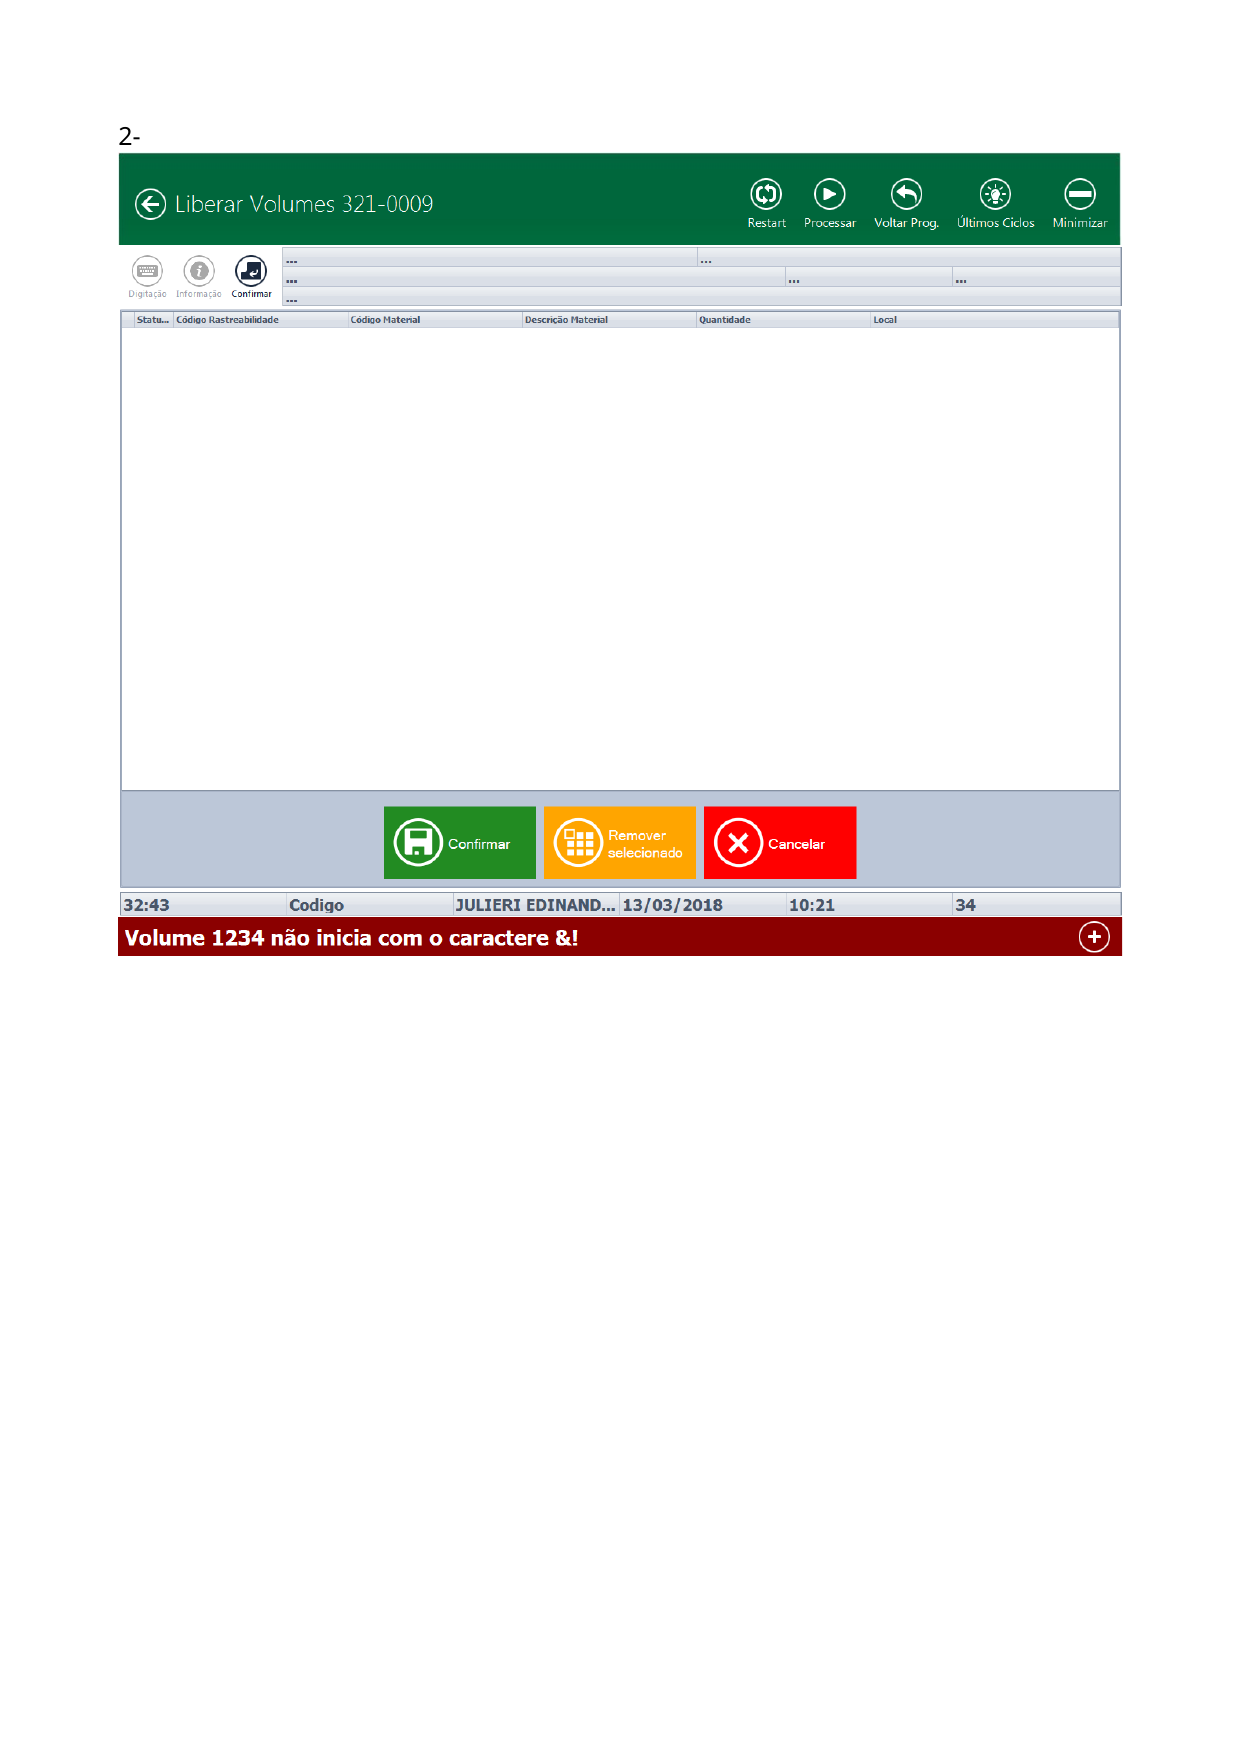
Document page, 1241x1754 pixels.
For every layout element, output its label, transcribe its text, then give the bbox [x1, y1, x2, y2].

picture [118, 152, 1123, 956]
text 2- [118, 118, 1122, 152]
